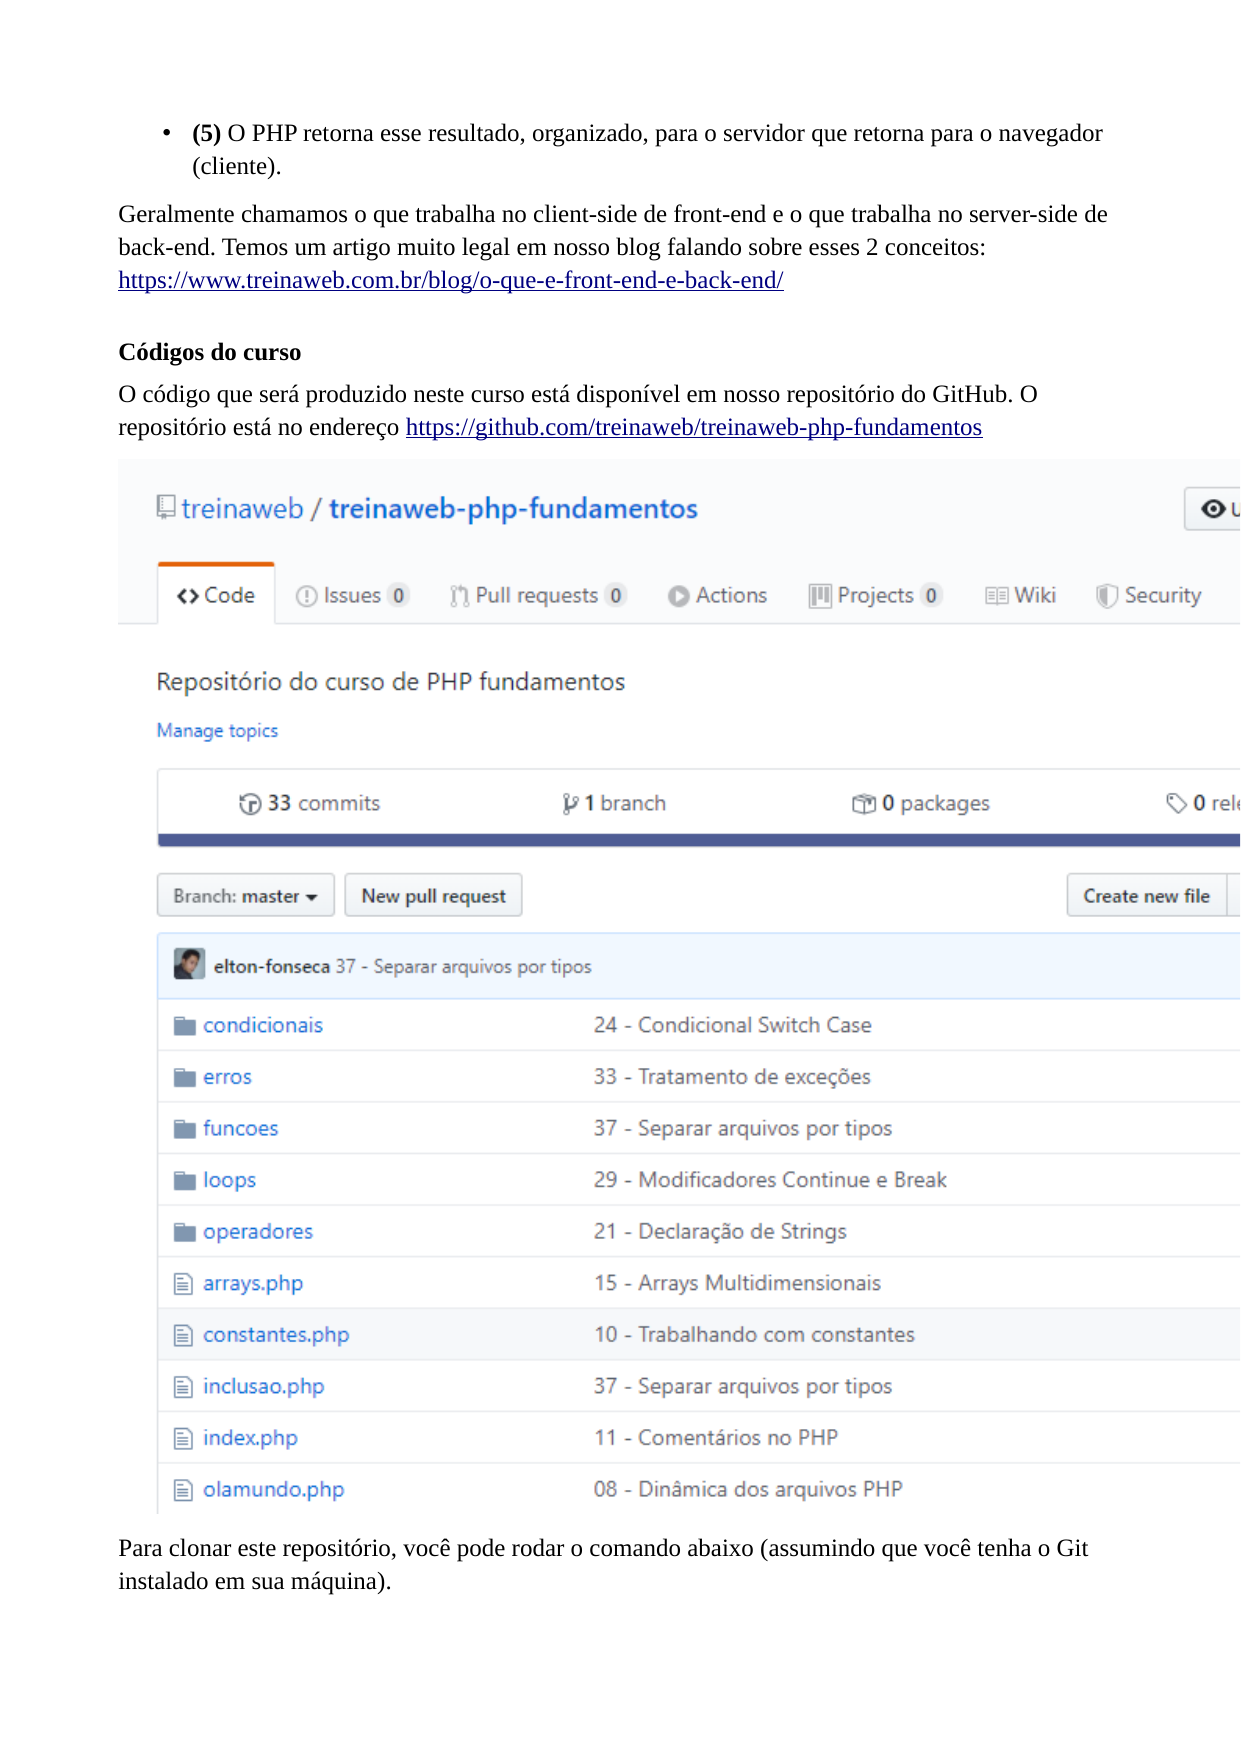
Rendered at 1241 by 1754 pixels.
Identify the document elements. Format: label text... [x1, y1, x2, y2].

subtitle Códigos do curso [118, 337, 1122, 366]
text Geralmente chamamos o que trabalha no client-side de front-end e o que trabalha no server-side de back-end. Temos um artigo muito legal em nosso blog falando sobre esses 2 conceitos: https://www.treinaweb.com.br/blog/o-que-e-front-end-e-back-end/ [118, 199, 1122, 293]
text O código que será produzido neste curso está disponível em nosso repositório do GitHub. O repositório está no endereço https://github.com/treinaweb/treinaweb-php-fundamentos [118, 379, 1122, 440]
list (5) O PHP retorna esse resultado, organizado, para o servidor que retorna para o navegador (cliente). [162, 118, 1122, 180]
text Para clonar este repositório, você pode rodar o comando abaixo (assumindo que você tenha o Git instalado em sua máquina). [118, 1533, 1122, 1595]
picture [118, 459, 1241, 1514]
